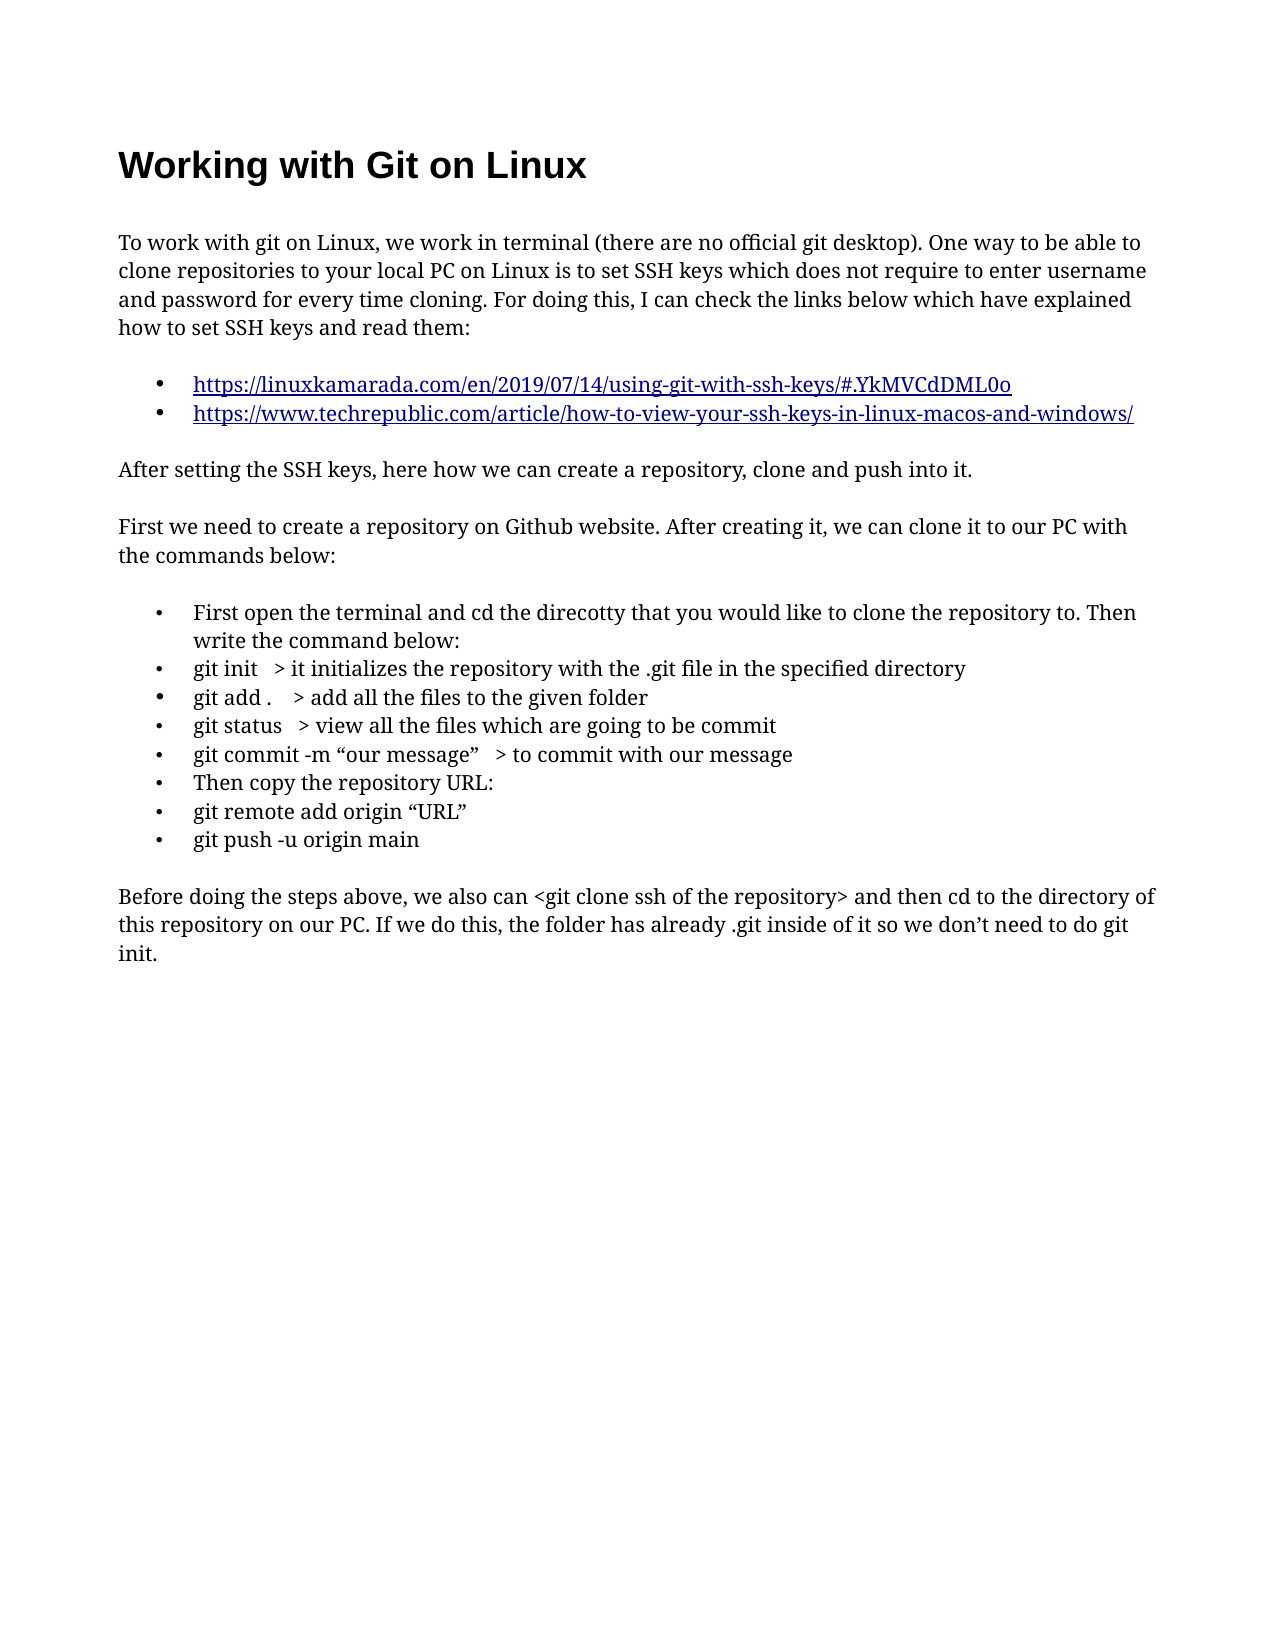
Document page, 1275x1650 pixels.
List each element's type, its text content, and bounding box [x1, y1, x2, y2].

text Before doing the steps above, we also can <git clone ssh of the repository> and then cd to the directory of this repository on our PC. If we do this, the folder has already .git inside of it so we don’t need to do git init. [118, 882, 1157, 967]
text First we need to create a repository on Github website. After creating it, we can clone it to our PC with the commands below: [118, 512, 1157, 569]
list https://www.techrepublic.com/article/how-to-view-your-ssh-keys-in-linux-macos-and-windows/ [156, 399, 1157, 427]
list https://linuxkamarada.com/en/2019/07/14/using-git-with-ssh-keys/#.YkMVCdDML0o [156, 370, 1157, 399]
list git init > it initializes the repository with the .git file in the specified directory [156, 654, 1157, 683]
list git status > view all the files which are going to be commit [156, 711, 1157, 740]
list git remote add origin “URL” [156, 797, 1157, 825]
text After setting the SSH keys, here how we can create a repository, clone and push into it. [118, 456, 1157, 484]
list git commit -m “our message” > to commit with our message [156, 740, 1157, 768]
subtitle Working with Git on Linux [118, 143, 1157, 187]
text To work with git on Linux, we work in terminal (there are no official git desktop). One way to be able to clone repositories to your local PC on Linux is to set SSH keys which does not require to enter username and password for every time cloning. For doing this, I can check the links below which have explained how to set SSH keys and read them: [118, 228, 1157, 342]
list git push -u origin main [156, 825, 1157, 854]
list git add . > add all the files to the given folder [156, 683, 1157, 711]
list Then copy the repository URL: [156, 768, 1157, 797]
list First open the terminal and cd the direcotty that you would like to clone the repository to. Then write the command below: [156, 598, 1157, 654]
